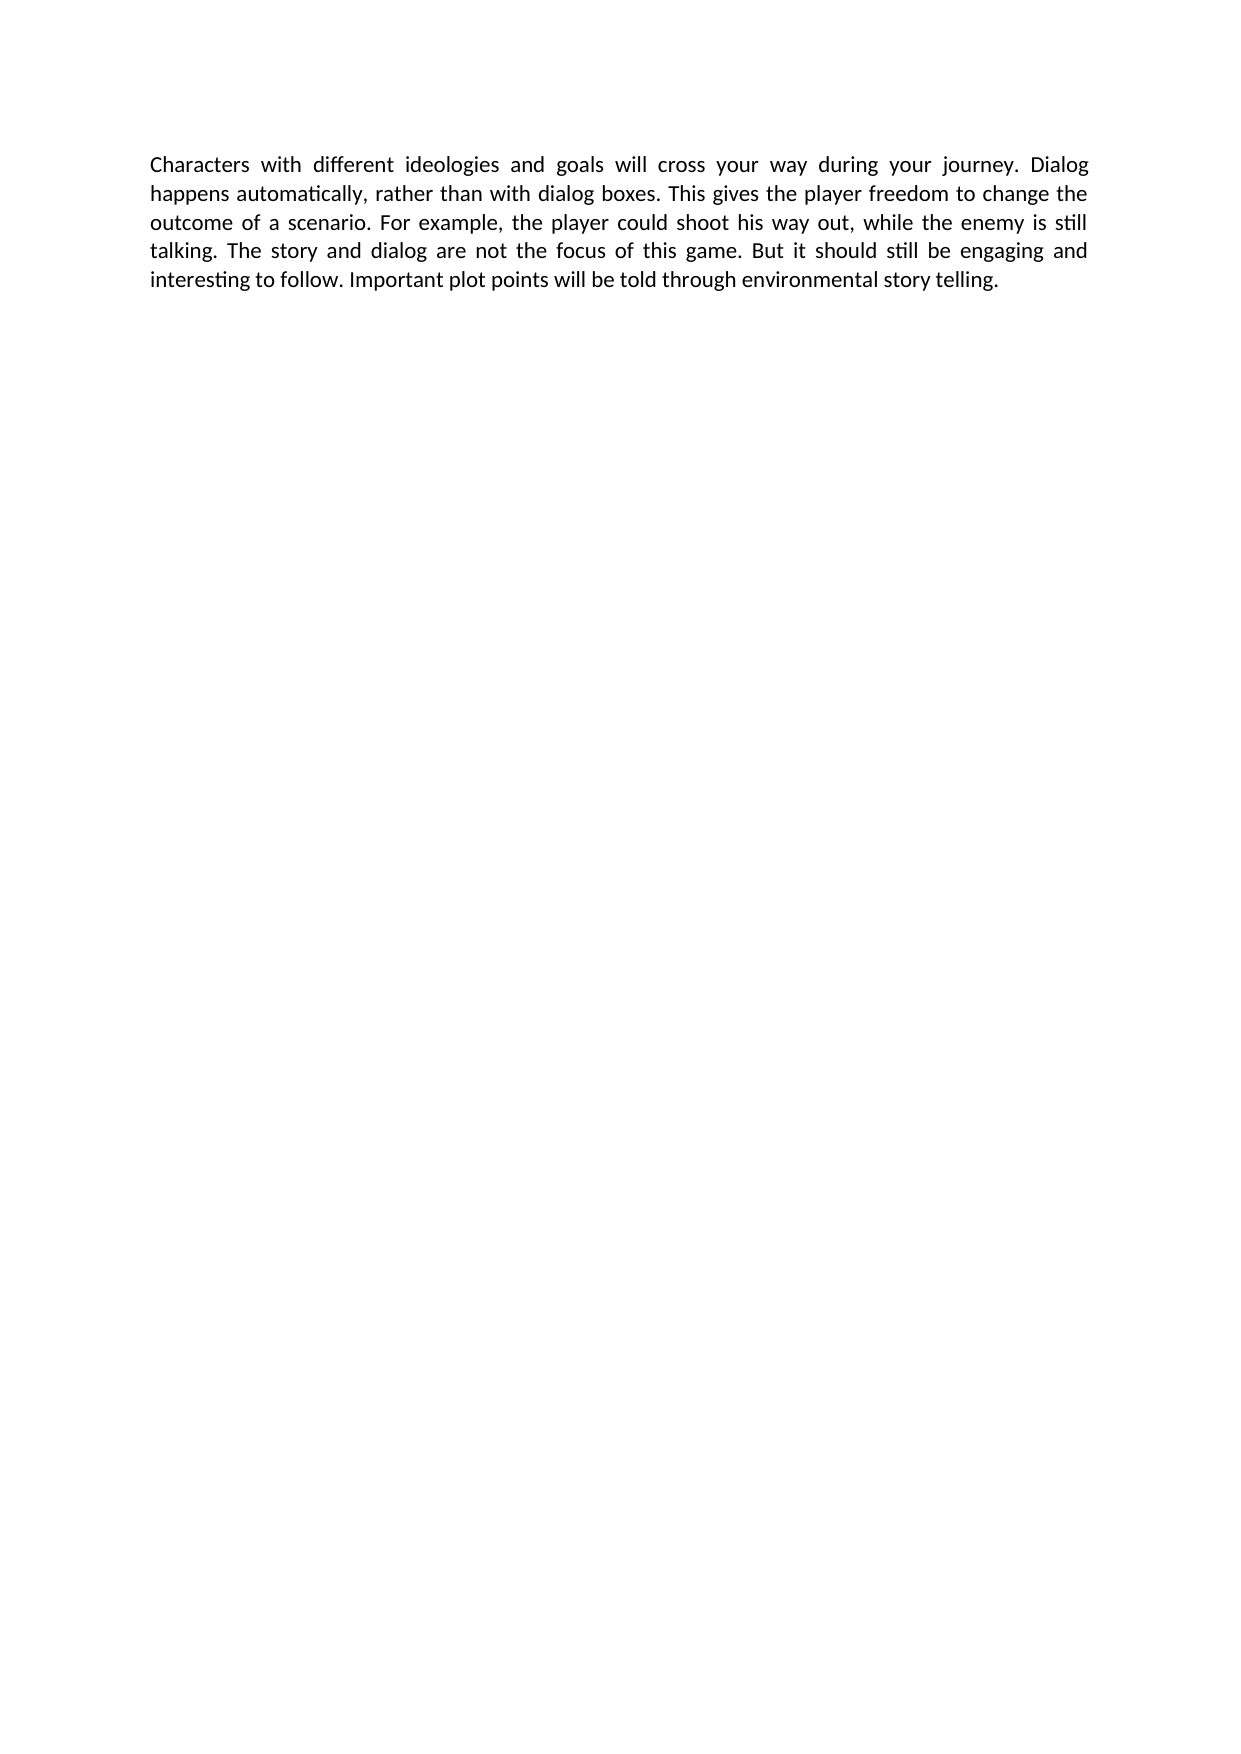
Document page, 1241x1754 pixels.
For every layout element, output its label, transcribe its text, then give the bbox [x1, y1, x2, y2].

text Characters with different ideologies and goals will cross your way during your journey. Dialog happens automatically, rather than with dialog boxes. This gives the player freedom to change the outcome of a scenario. For example, the player could shoot his way out, while the enemy is still talking. The story and dialog are not the focus of this game. But it should still be engaging and interesting to follow. Important plot points will be told through environmental story telling. [150, 150, 1090, 293]
